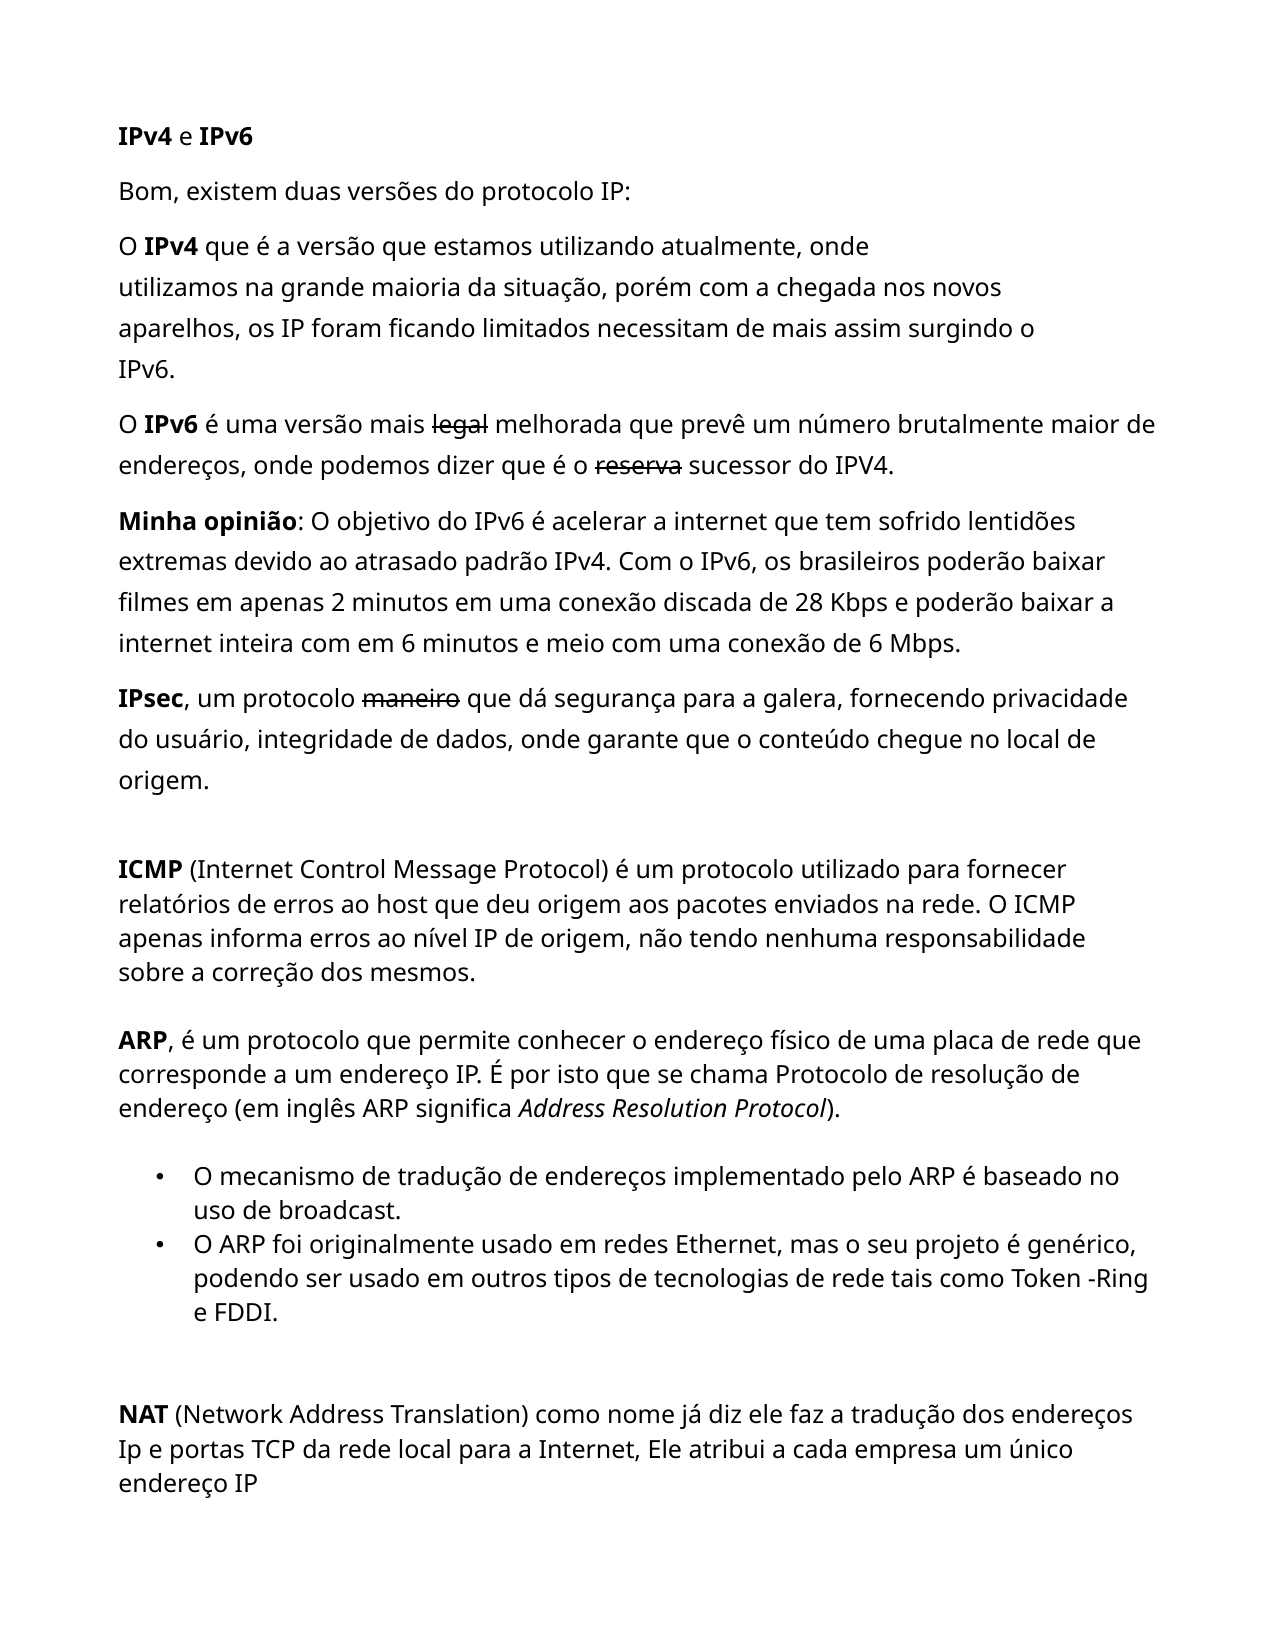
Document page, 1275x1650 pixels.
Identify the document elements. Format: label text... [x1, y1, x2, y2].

text IPsec, um protocolo maneiro que dá segurança para a galera, fornecendo privacidade do usuário, integridade de dados, onde garante que o conteúdo chegue no local de origem. [118, 681, 1157, 797]
text Bom, existem duas versões do protocolo IP: [118, 173, 1157, 208]
text O IPv4 que é a versão que estamos utilizando atualmente, onde utilizamos na grande maioria da situação, porém com a chegada nos novos aparelhos, os IP foram ficando limitados necessitam de mais assim surgindo o IPv6. [118, 229, 1157, 386]
text Minha opinião: O objetivo do IPv6 é acelerar a internet que tem sofrido lentidões extremas devido ao atrasado padrão IPv4. Com o IPv6, os brasileiros poderão baixar filmes em apenas 2 minutos em uma conexão discada de 28 Kbps e poderão baixar a internet inteira com em 6 minutos e meio com uma conexão de 6 Mbps. [118, 503, 1157, 660]
text ICMP (Internet Control Message Protocol) é um protocolo utilizado para fornecer relatórios de erros ao host que deu origem aos pacotes enviados na rede. O ICMP apenas informa erros ao nível IP de origem, não tendo nenhuma responsabilidade sobre a correção dos mesmos. [118, 852, 1157, 988]
text O IPv6 é uma versão mais legal melhorada que prevê um número brutalmente maior de endereços, onde podemos dizer que é o reserva sucessor do IPV4. [118, 407, 1157, 482]
text ARP, é um protocolo que permite conhecer o endereço físico de uma placa de rede que corresponde a um endereço IP. É por isto que se chama Protocolo de resolução de endereço (em inglês ARP significa Address Resolution Protocol). [118, 1022, 1157, 1125]
list O ARP foi originalmente usado em redes Ethernet, mas o seu projeto é genérico, podendo ser usado em outros tipos de tecnologias de rede tais como Token -Ring e FDDI. [156, 1227, 1157, 1329]
list O mecanismo de tradução de endereços implementado pelo ARP é baseado no uso de broadcast. [156, 1159, 1157, 1227]
text NAT (Network Address Translation) como nome já diz ele faz a tradução dos endereços Ip e portas TCP da rede local para a Internet, Ele atribui a cada empresa um único endereço IP [118, 1397, 1157, 1499]
text IPv4 e IPv6 [118, 118, 1157, 152]
